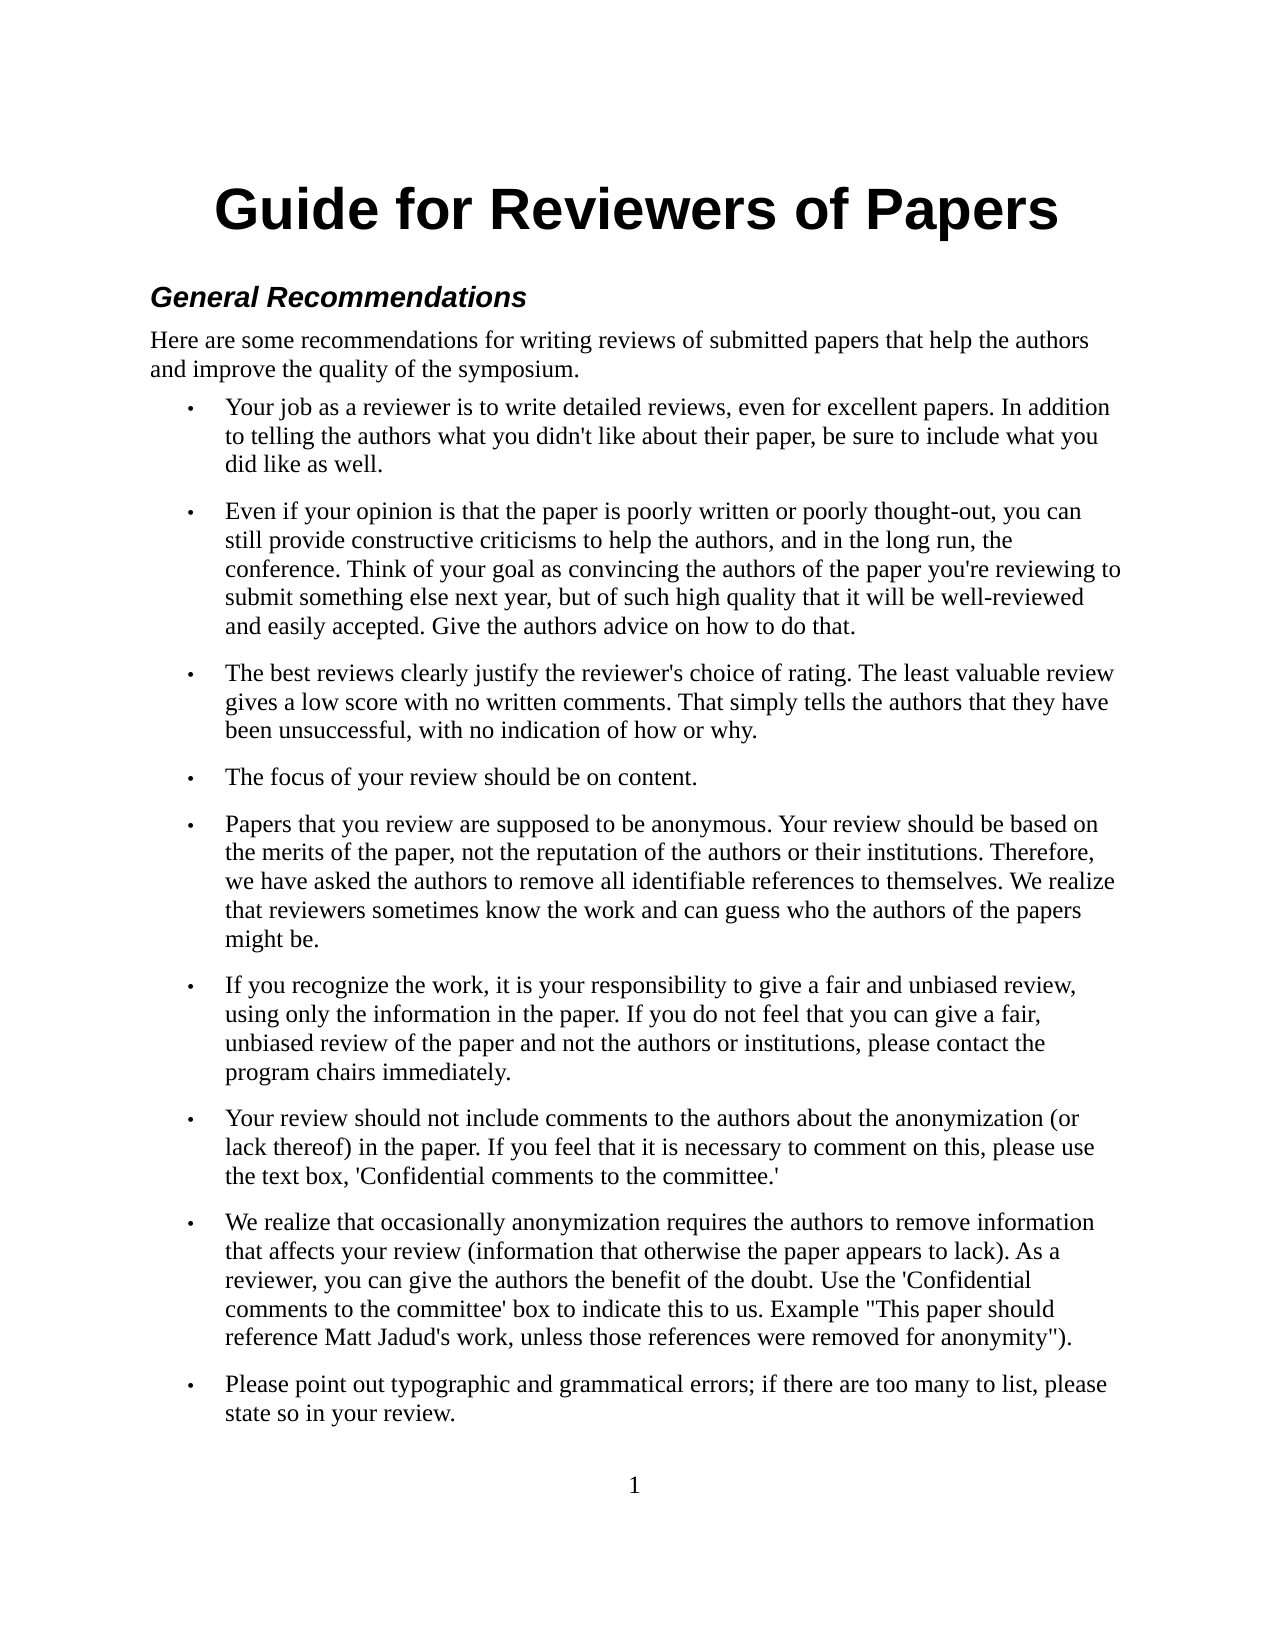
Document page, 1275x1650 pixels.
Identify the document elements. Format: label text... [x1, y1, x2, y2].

list Your review should not include comments to the authors about the anonymization (or lack thereof) in the paper. If you feel that it is necessary to comment on this, please use the text box, 'Confidential comments to the committee.' [187, 1103, 1125, 1189]
list Your job as a reviewer is to write detailed reviews, even for excellent papers. In addition to telling the authors what you didn't like about their paper, be sure to include what you did like as well. [187, 392, 1125, 478]
list Even if your opinion is that the paper is poorly written or poorly thought-out, you can still provide constructive criticisms to help the authors, and in the long run, the conference. Think of your goal as convincing the authors of the paper you're reviewing to submit something else next year, but of such high quality that it will be well-reviewed and easily accepted. Give the authors advice on how to do that. [187, 496, 1125, 640]
list The best reviews clearly justify the reviewer's choice of rating. The least valuable review gives a low score with no written comments. That simply tells the authors that they have been unsuccessful, with no indication of how or why. [187, 658, 1125, 744]
title Guide for Reviewers of Papers [150, 175, 1125, 242]
list We realize that occasionally anonymization requires the authors to remove information that affects your review (information that otherwise the paper appears to lack). As a reviewer, you can give the authors the benefit of the doubt. Use the 'Confidential comments to the committee' box to indicate this to us. Example "This paper should reference Matt Jadud's work, unless those references were removed for anonymity"). [187, 1207, 1125, 1351]
list The focus of your review should be on content. [187, 762, 1125, 791]
text Here are some recommendations for writing reviews of submitted papers that help the authors and improve the quality of the symposium. [150, 326, 1125, 383]
list Please point out typographic and grammatical errors; if there are too many to list, please state so in your review. [187, 1369, 1125, 1427]
subtitle General Recommendations [150, 279, 1125, 313]
list If you recognize the work, it is your responsibility to give a fair and unbiased review, using only the information in the paper. If you do not feel that you can give a fair, unbiased review of the paper and not the authors or institutions, please contact the program chairs immediately. [187, 970, 1125, 1085]
list Papers that you review are supposed to be anonymous. Your review should be based on the merits of the paper, not the reputation of the authors or their institutions. Therefore, we have asked the authors to remove all identifiable references to themselves. We realize that reviewers sometimes know the work and can guess who the authors of the papers might be. [187, 809, 1125, 952]
